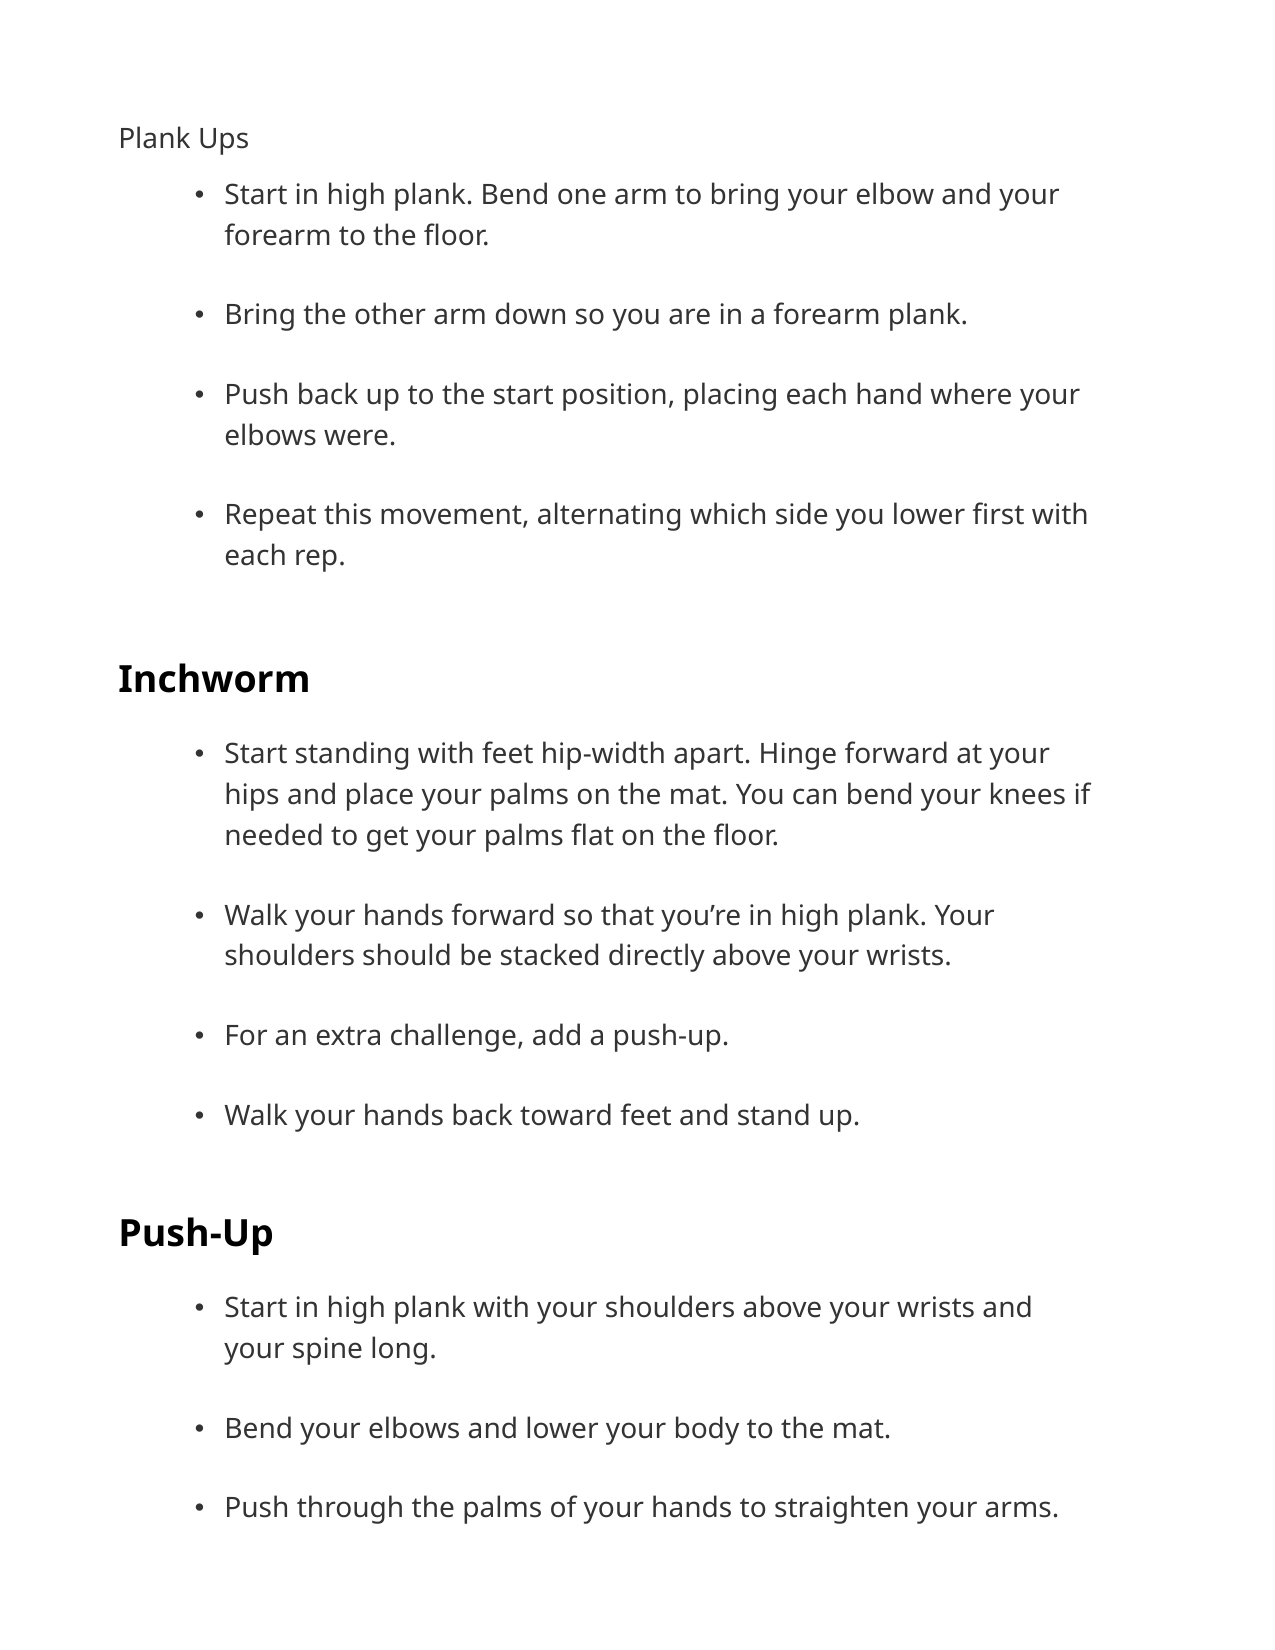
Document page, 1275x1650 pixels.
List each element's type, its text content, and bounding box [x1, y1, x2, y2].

subtitle Inchworm [118, 652, 1157, 703]
list For an extra challenge, add a push-up. [194, 1013, 1098, 1053]
list Push through the palms of your hands to straighten your arms. [194, 1485, 1098, 1526]
list Push back up to the start position, placing each hand where your elbows were. [194, 372, 1098, 453]
list Start standing with feet hip-width apart. Hinge forward at your hips and place your palms on the mat. You can bend your knees if needed to get your palms flat on the floor. [194, 732, 1098, 853]
subtitle Push-Up [118, 1206, 1157, 1257]
list Start in high plank with your shoulders above your wrists and your spine long. [194, 1285, 1098, 1367]
list Walk your hands forward so that you’re in high plank. Your shoulders should be stacked directly above your wrists. [194, 892, 1098, 974]
list Start in high plank. Bend one arm to bring your elbow and your forearm to the floor. [194, 172, 1098, 253]
list Repeat this movement, alternating which side you lower first with each rep. [194, 492, 1098, 574]
subtitle Plank Ups [118, 118, 1157, 156]
list Bring the other arm down so you are in a forearm plank. [194, 292, 1098, 333]
list Walk your hands back toward feet and stand up. [194, 1092, 1098, 1133]
list Bend your elbows and lower your body to the mat. [194, 1406, 1098, 1446]
